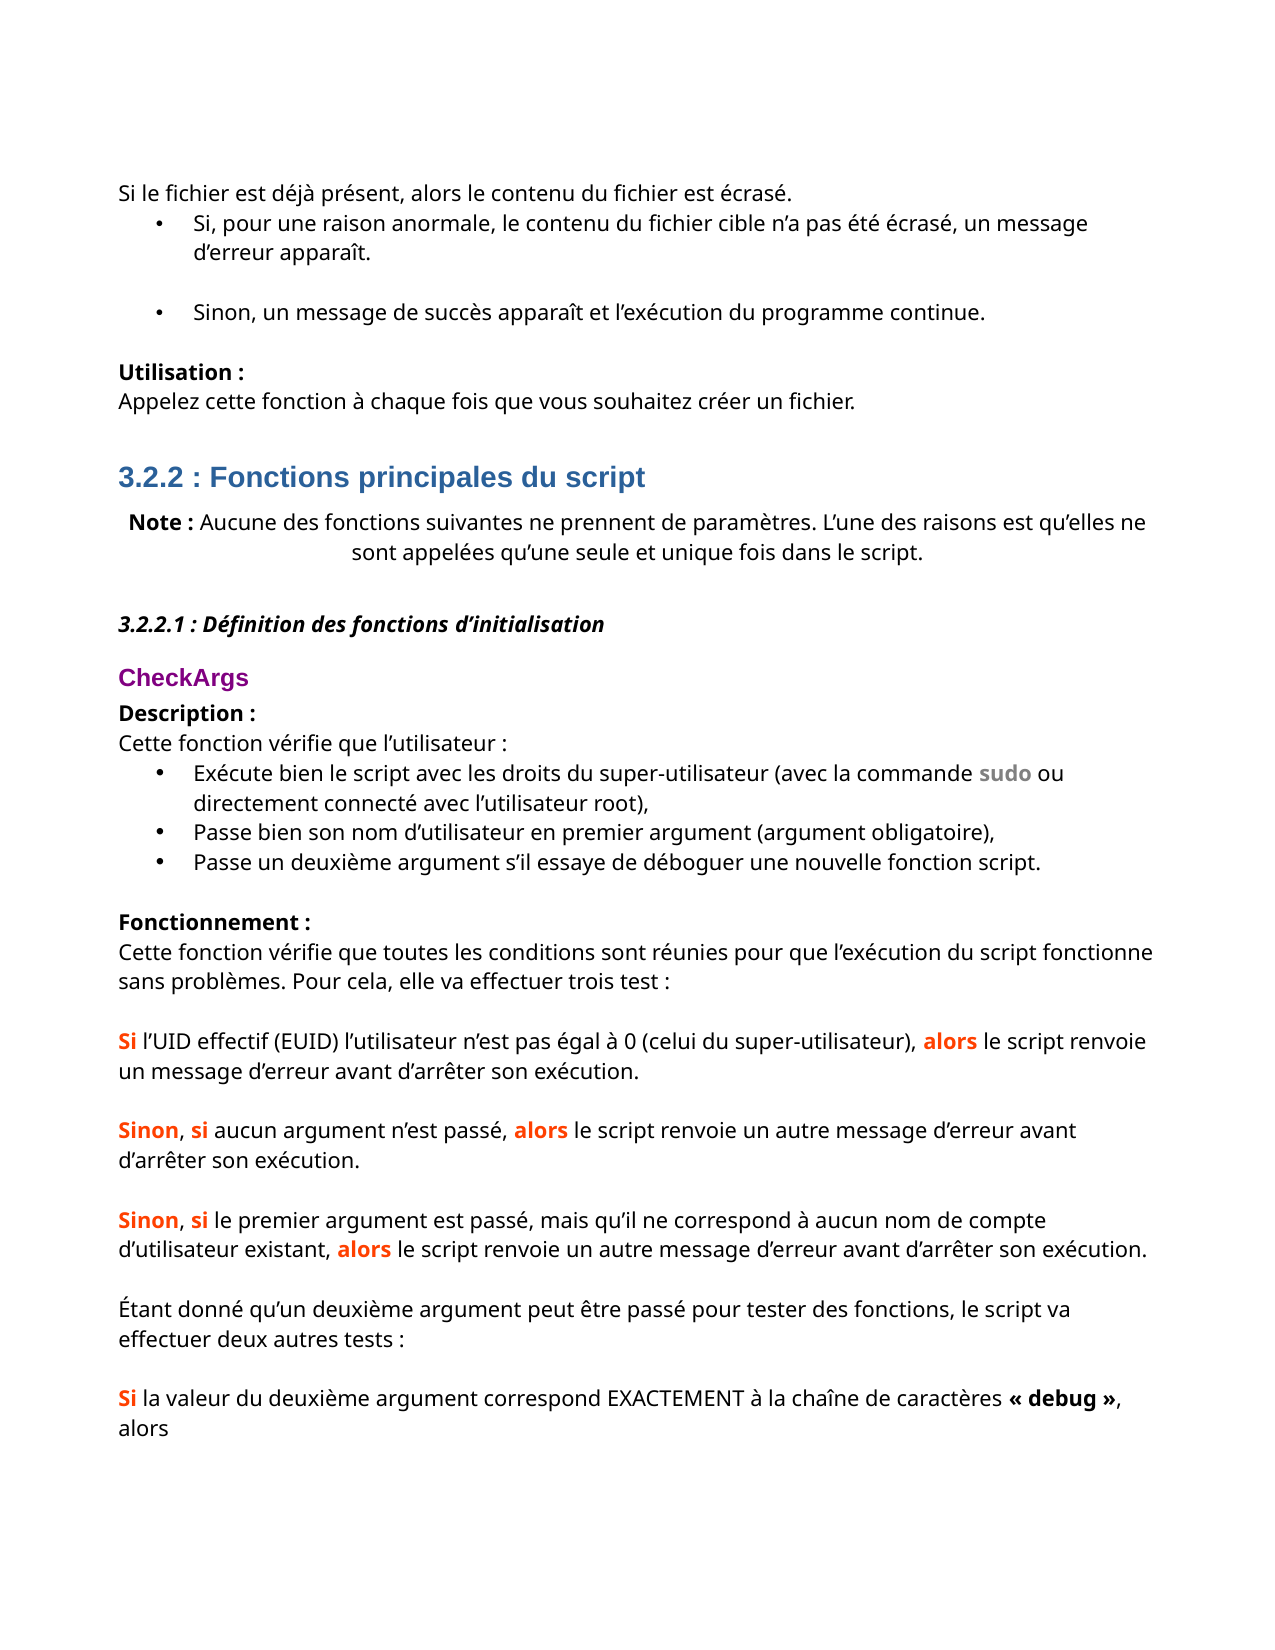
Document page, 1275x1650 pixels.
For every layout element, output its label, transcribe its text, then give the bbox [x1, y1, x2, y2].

text Cette fonction vérifie que toutes les conditions sont réunies pour que l’exécution du script fonctionne sans problèmes. Pour cela, elle va effectuer trois test : [118, 936, 1157, 996]
subtitle 3.2.2 : Fonctions principales du script [118, 460, 1157, 494]
list Passe bien son nom d’utilisateur en premier argument (argument obligatoire), [156, 817, 1157, 847]
text Si l’UID effectif (EUID) l’utilisateur n’est pas égal à 0 (celui du super-utilisateur), alors le script renvoie un message d’erreur avant d’arrêter son exécution. [118, 1026, 1157, 1085]
subtitle CheckArgs [118, 663, 1157, 692]
text Fonctionnement : [118, 907, 1157, 936]
text Note : Aucune des fonctions suivantes ne prennent de paramètres. L’une des raisons est qu’elles ne sont appelées qu’une seule et unique fois dans le script. [118, 507, 1157, 566]
text Description : [118, 698, 1157, 728]
list Sinon, un message de succès apparaît et l’exécution du programme continue. [156, 297, 1157, 327]
list Exécute bien le script avec les droits du super-utilisateur (avec la commande sudo ou directement connecté avec l’utilisateur root), [156, 758, 1157, 817]
text Utilisation : [118, 356, 1157, 386]
text Appelez cette fonction à chaque fois que vous souhaitez créer un fichier. [118, 386, 1157, 416]
list Passe un deuxième argument s’il essaye de déboguer une nouvelle fonction script. [156, 847, 1157, 877]
text Si la valeur du deuxième argument correspond EXACTEMENT à la chaîne de caractères « debug », alors [118, 1383, 1157, 1443]
text Sinon, si aucun argument n’est passé, alors le script renvoie un autre message d’erreur avant d’arrêter son exécution. [118, 1115, 1157, 1175]
text Sinon, si le premier argument est passé, mais qu’il ne correspond à aucun nom de compte d’utilisateur existant, alors le script renvoie un autre message d’erreur avant d’arrêter son exécution. [118, 1204, 1157, 1264]
text Cette fonction vérifie que l’utilisateur : [118, 728, 1157, 758]
text Si le fichier est déjà présent, alors le contenu du fichier est écrasé. [118, 178, 1157, 207]
text Étant donné qu’un deuxième argument peut être passé pour tester des fonctions, le script va effectuer deux autres tests : [118, 1294, 1157, 1353]
list Si, pour une raison anormale, le contenu du fichier cible n’a pas été écrasé, un message d’erreur apparaît. [156, 207, 1157, 267]
subtitle 3.2.2.1 : Définition des fonctions d’initialisation [118, 608, 1157, 638]
